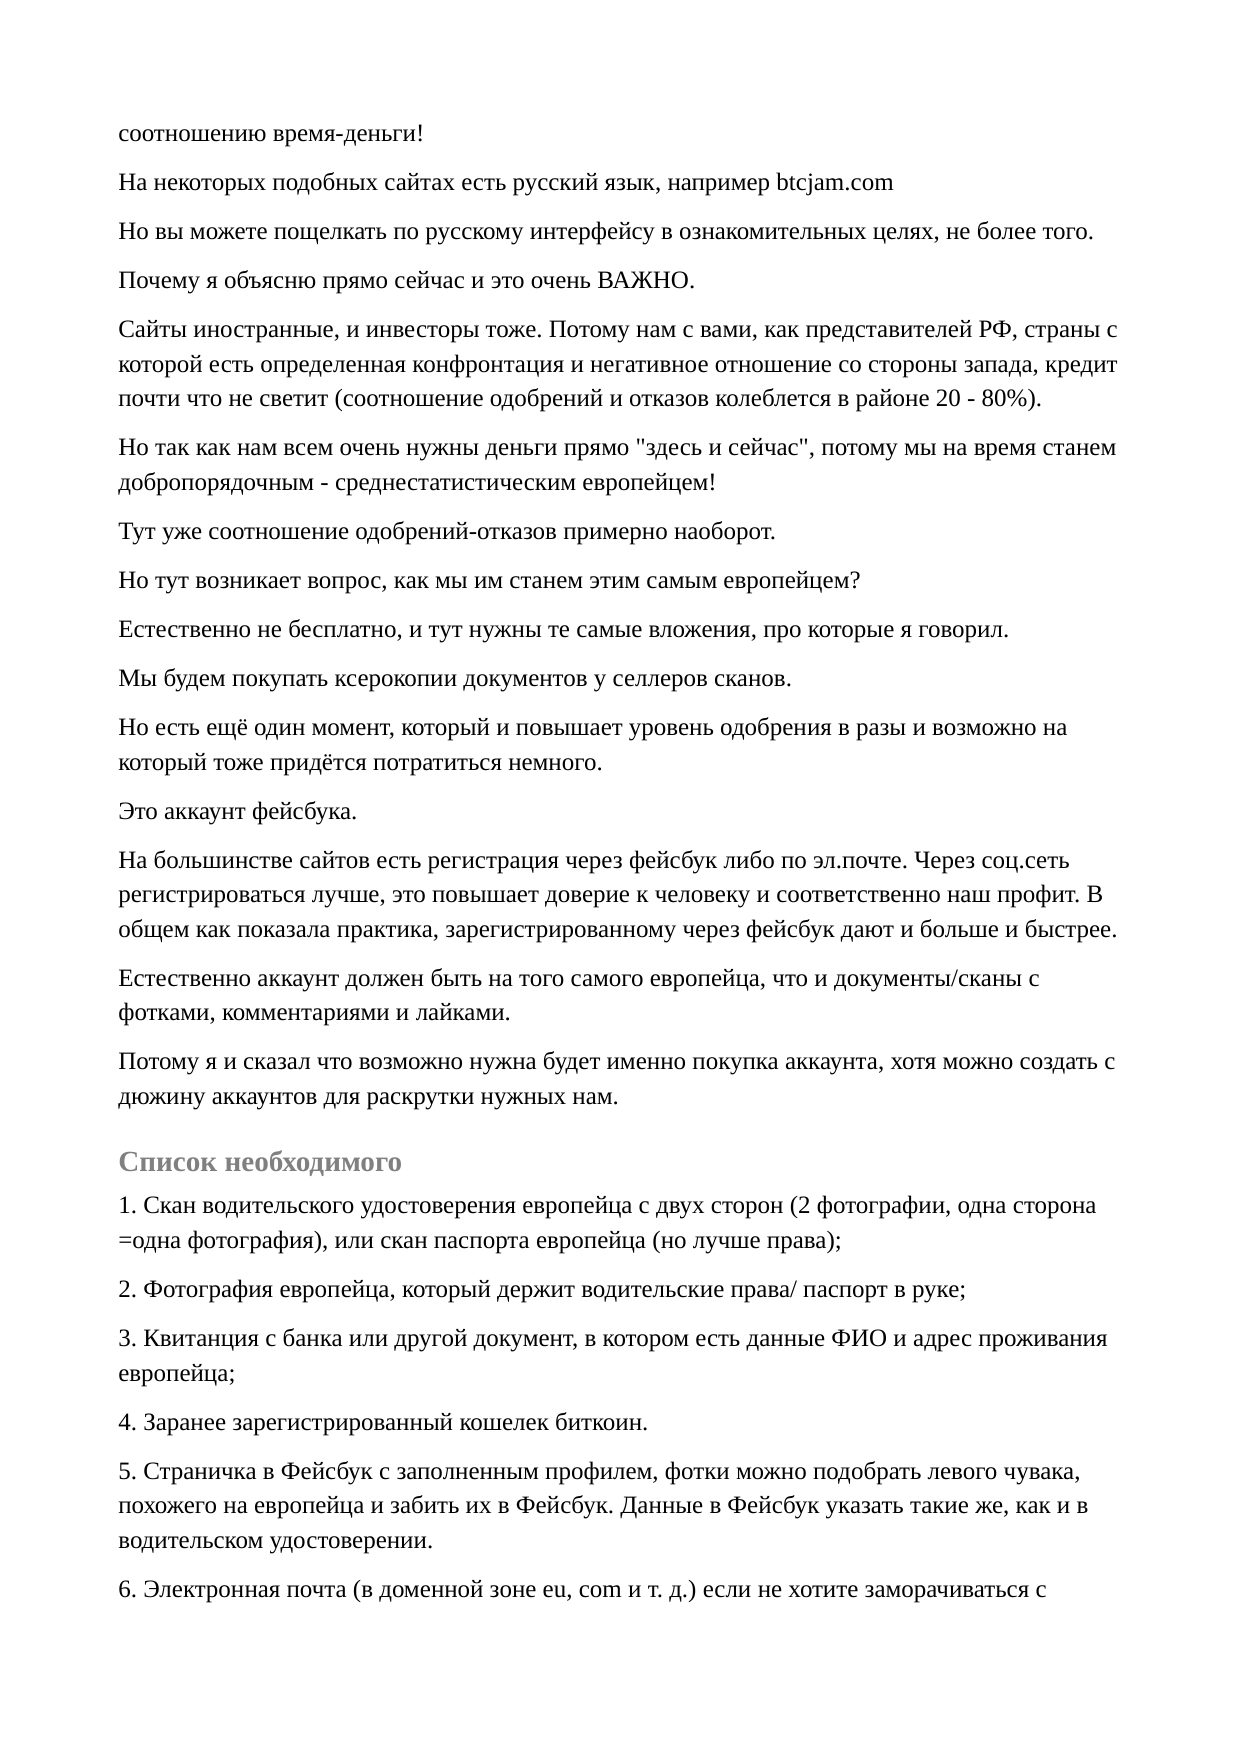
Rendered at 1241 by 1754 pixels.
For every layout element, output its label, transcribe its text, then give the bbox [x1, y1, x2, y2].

text Естественно не бесплатно, и тут нужны те самые вложения, про которые я говорил. [118, 614, 1122, 643]
text Это аккаунт фейсбука. [118, 796, 1122, 824]
text Почему я объясню прямо сейчас и это очень ВАЖНО. [118, 265, 1122, 294]
text Естественно аккаунт должен быть на того самого европейца, что и документы/сканы с фотками, комментариями и лайками. [118, 963, 1122, 1026]
text 5. Страничка в Фейсбук с заполненным профилем, фотки можно подобрать левого чувака, похожего на европейца и забить их в Фейсбук. Данные в Фейсбук указать такие же, как и в водительском удостоверении. [118, 1456, 1122, 1553]
text Мы будем покупать ксерокопии документов у селлеров сканов. [118, 663, 1122, 692]
subtitle Список необходимого [118, 1144, 1122, 1178]
text 6. Электронная почта (в доменной зоне eu, com и т. д.) если не хотите заморачиваться с [118, 1574, 1122, 1602]
text Но так как нам всем очень нужны деньги прямо "здесь и сейчас", потому мы на время станем добропорядочным - среднестатистическим европейцем! [118, 432, 1122, 496]
text На большинстве сайтов есть регистрация через фейсбук либо по эл.почте. Через соц.сеть регистрироваться лучше, это повышает доверие к человеку и соответственно наш профит. В общем как показала практика, зарегистрированному через фейсбук дают и больше и быстрее. [118, 845, 1122, 942]
text Но тут возникает вопрос, как мы им станем этим самым европейцем? [118, 565, 1122, 594]
text Сайты иностранные, и инвесторы тоже. Потому нам с вами, как представителей РФ, страны с которой есть определенная конфронтация и негативное отношение со стороны запада, кредит почти что не светит (соотношение одобрений и отказов колеблется в районе 20 - 80%). [118, 314, 1122, 412]
text 2. Фотография европейца, который держит водительские права/ паспорт в руке; [118, 1274, 1122, 1303]
text Потому я и сказал что возможно нужна будет именно покупка аккаунта, хотя можно создать с дюжину аккаунтов для раскрутки нужных нам. [118, 1046, 1122, 1109]
text 1. Скан водительского удостоверения европейца с двух сторон (2 фотографии, одна сторона =одна фотография), или скан паспорта европейца (но лучше права); [118, 1191, 1122, 1254]
text 4. Заранее зарегистрированный кошелек биткоин. [118, 1407, 1122, 1435]
text Тут уже соотношение одобрений-отказов примерно наоборот. [118, 516, 1122, 545]
text соотношению время-деньги! [118, 118, 1122, 147]
text 3. Квитанция с банка или другой документ, в котором есть данные ФИО и адрес проживания европейца; [118, 1323, 1122, 1386]
text Но есть ещё один момент, который и повышает уровень одобрения в разы и возможно на который тоже придётся потратиться немного. [118, 712, 1122, 775]
text Но вы можете пощелкать по русскому интерфейсу в ознакомительных целях, не более того. [118, 216, 1122, 245]
text На некоторых подобных сайтах есть русский язык, например btcjam.com [118, 167, 1122, 196]
